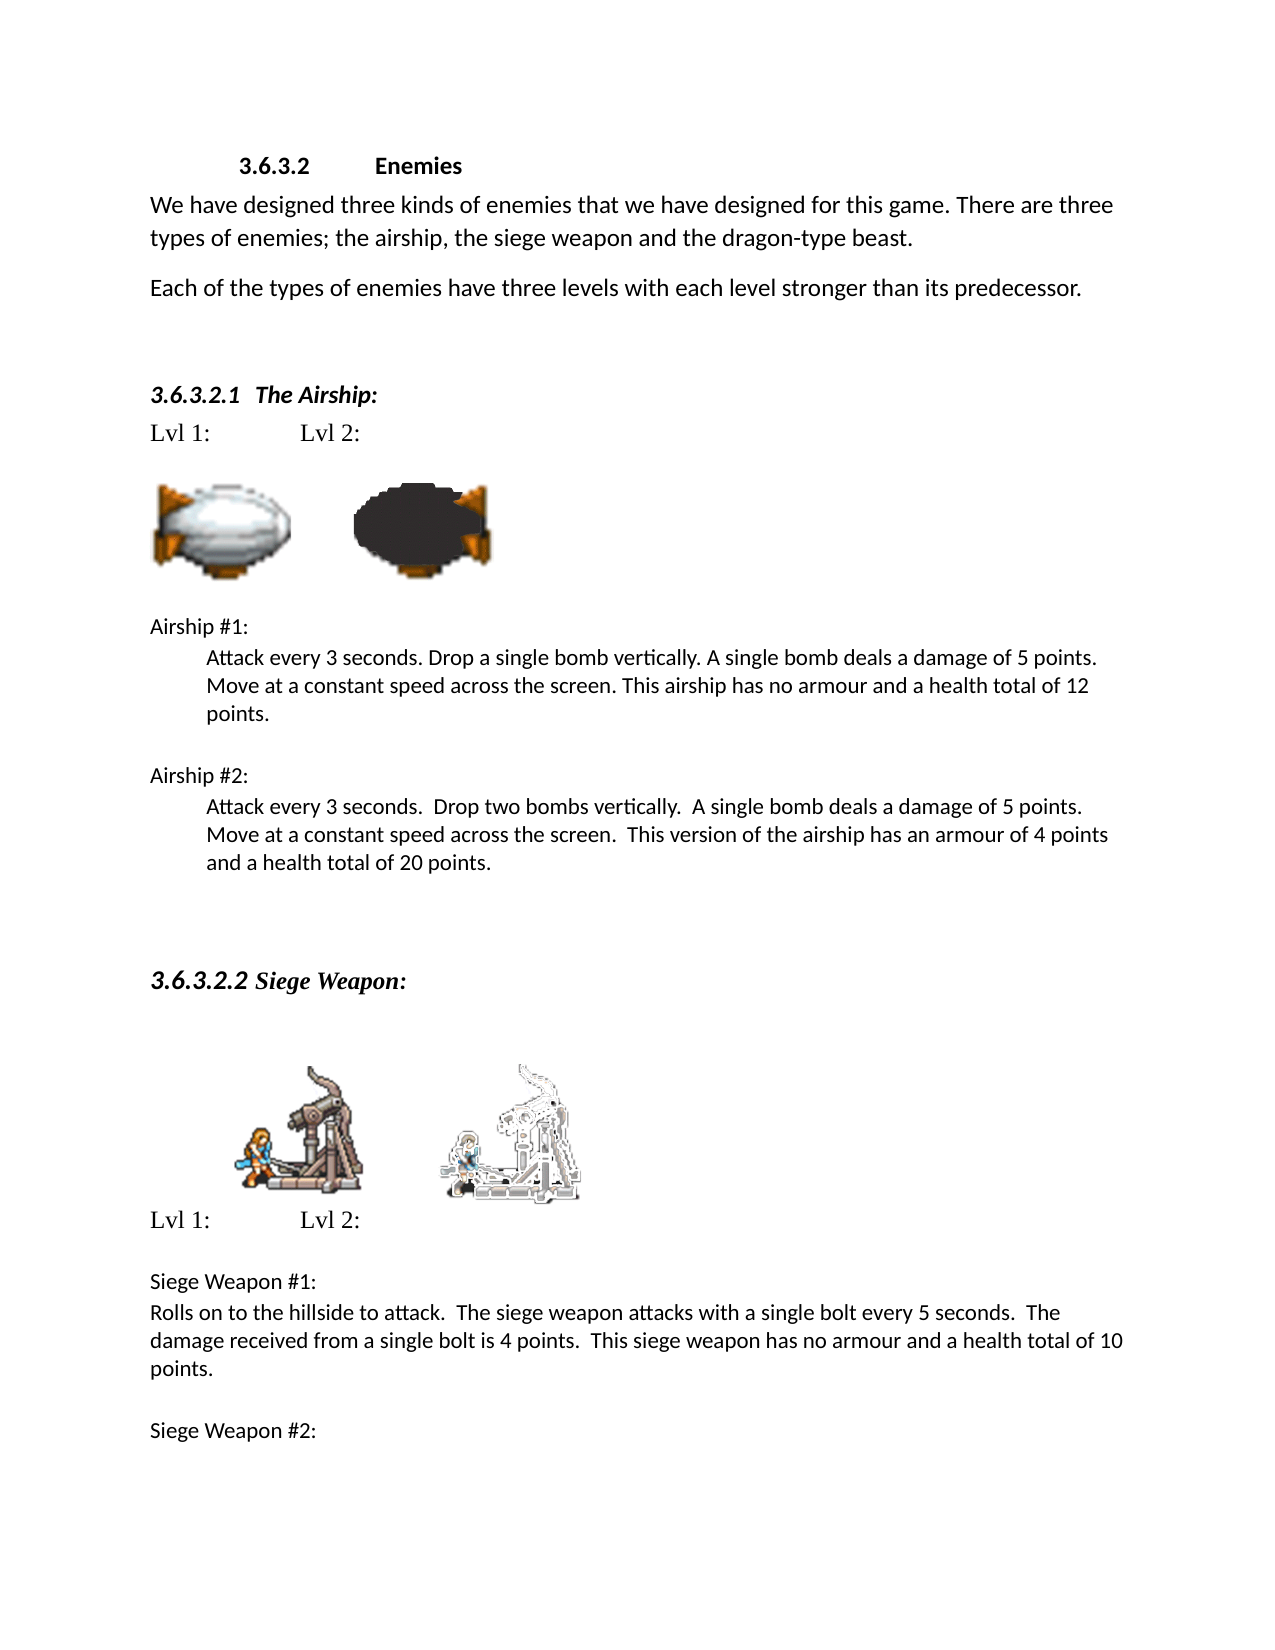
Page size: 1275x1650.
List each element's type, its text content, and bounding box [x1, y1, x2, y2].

text Attack every 3 seconds. Drop two bombs vertically. A single bomb deals a damage of 5 points. Move at a constant speed across the screen. This version of the airship has an armour of 4 points and a health total of 20 points. [206, 792, 1125, 876]
text Airship #1: [150, 612, 1125, 640]
text Rolls on to the hillside to attack. The siege weapon attacks with a single bolt every 5 seconds. The damage received from a single bolt is 4 points. This siege weapon has no armour and a health total of 10 points. [150, 1298, 1125, 1382]
subtitle Enemies [239, 150, 1125, 181]
subtitle The Airship: [150, 379, 1125, 410]
text Lvl 1: Lvl 2: [150, 1036, 1125, 1233]
text Lvl 1: Lvl 2: [150, 418, 1125, 447]
text Siege Weapon #1: [150, 1267, 1125, 1295]
text Attack every 3 seconds. Drop a single bomb vertically. A single bomb deals a damage of 5 points. Move at a constant speed across the screen. This airship has no armour and a health total of 12 points. [206, 643, 1125, 727]
text We have designed three kinds of enemies that we have designed for this game. There are three types of enemies; the airship, the siege weapon and the dragon-type beast. [150, 189, 1125, 253]
text Airship #2: [150, 761, 1125, 789]
subtitle Siege Weapon: [150, 963, 1125, 996]
text Each of the types of enemies have three levels with each level stronger than its predecessor. [150, 272, 1125, 302]
text Siege Weapon #2: [150, 1416, 1125, 1444]
